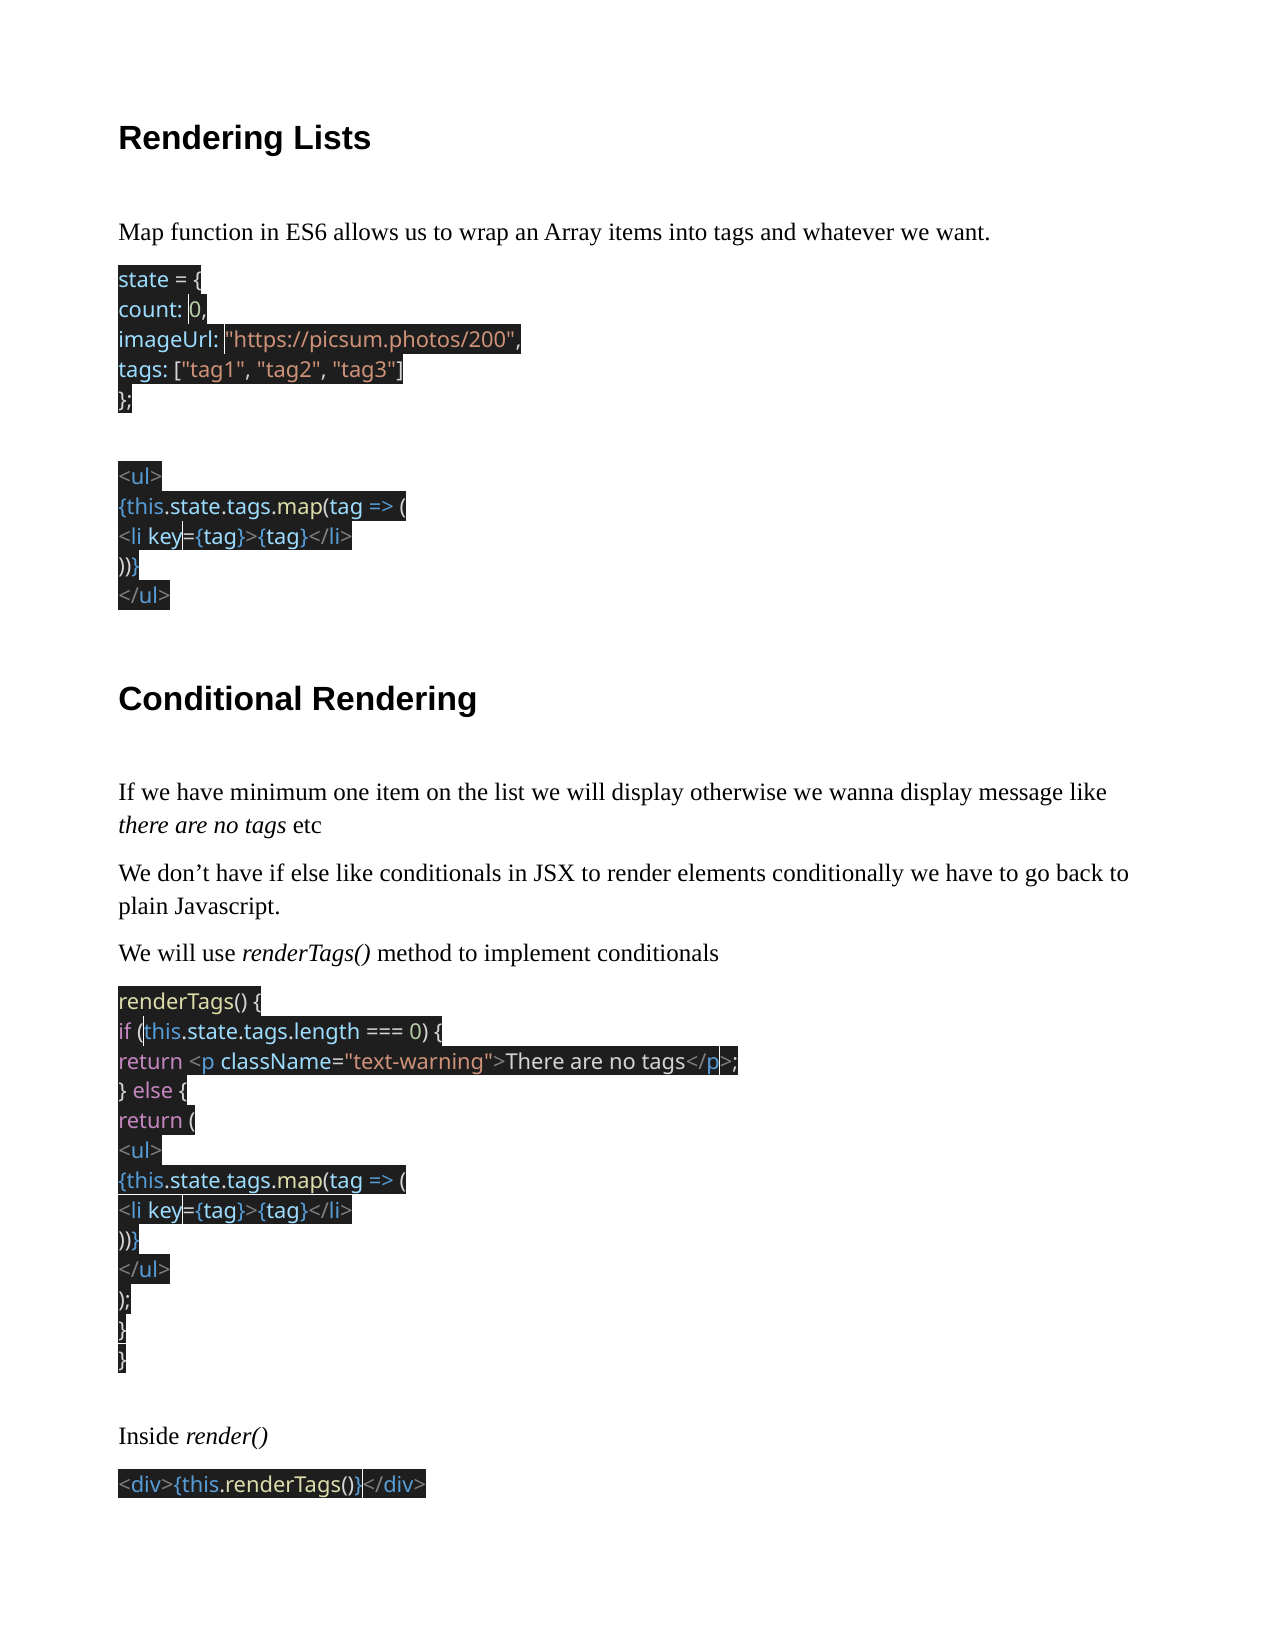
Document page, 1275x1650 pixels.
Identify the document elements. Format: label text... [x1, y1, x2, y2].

text } [118, 1343, 1157, 1373]
text renderTags() { [118, 986, 1157, 1016]
text if (this.state.tags.length === 0) { [118, 1016, 1157, 1046]
text </ul> [118, 1254, 1157, 1284]
text We will use renderTags() method to implement conditionals [118, 938, 1157, 967]
text {this.state.tags.map(tag => ( [118, 491, 1157, 521]
text } else { [118, 1075, 1157, 1105]
text }; [118, 384, 1157, 413]
text <li key={tag}>{tag}</li> [118, 521, 1157, 550]
text ))} [118, 1224, 1157, 1254]
text ))} [118, 550, 1157, 580]
text </ul> [118, 580, 1157, 610]
text <ul> [118, 461, 1157, 491]
subtitle Rendering Lists [118, 118, 1157, 157]
text <div>{this.renderTags()}</div> [118, 1468, 1157, 1498]
text tags: ["tag1", "tag2", "tag3"] [118, 354, 1157, 384]
subtitle Conditional Rendering [118, 678, 1157, 717]
text Inside render() [118, 1421, 1157, 1450]
text return ( [118, 1105, 1157, 1135]
text count: 0, [118, 294, 1157, 324]
text } [118, 1314, 1157, 1343]
text Map function in ES6 allows us to wrap an Array items into tags and whatever we want. [118, 217, 1157, 246]
text <li key={tag}>{tag}</li> [118, 1194, 1157, 1224]
text return <p className="text-warning">There are no tags</p>; [118, 1046, 1157, 1075]
text imageUrl: "https://picsum.photos/200", [118, 324, 1157, 354]
text <ul> [118, 1135, 1157, 1165]
text state = { [118, 264, 1157, 294]
text If we have minimum one item on the list we will display otherwise we wanna display message like there are no tags etc [118, 777, 1157, 839]
text ); [118, 1284, 1157, 1314]
text We don’t have if else like conditionals in JSX to render elements conditionally we have to go back to plain Javascript. [118, 858, 1157, 919]
text {this.state.tags.map(tag => ( [118, 1165, 1157, 1194]
